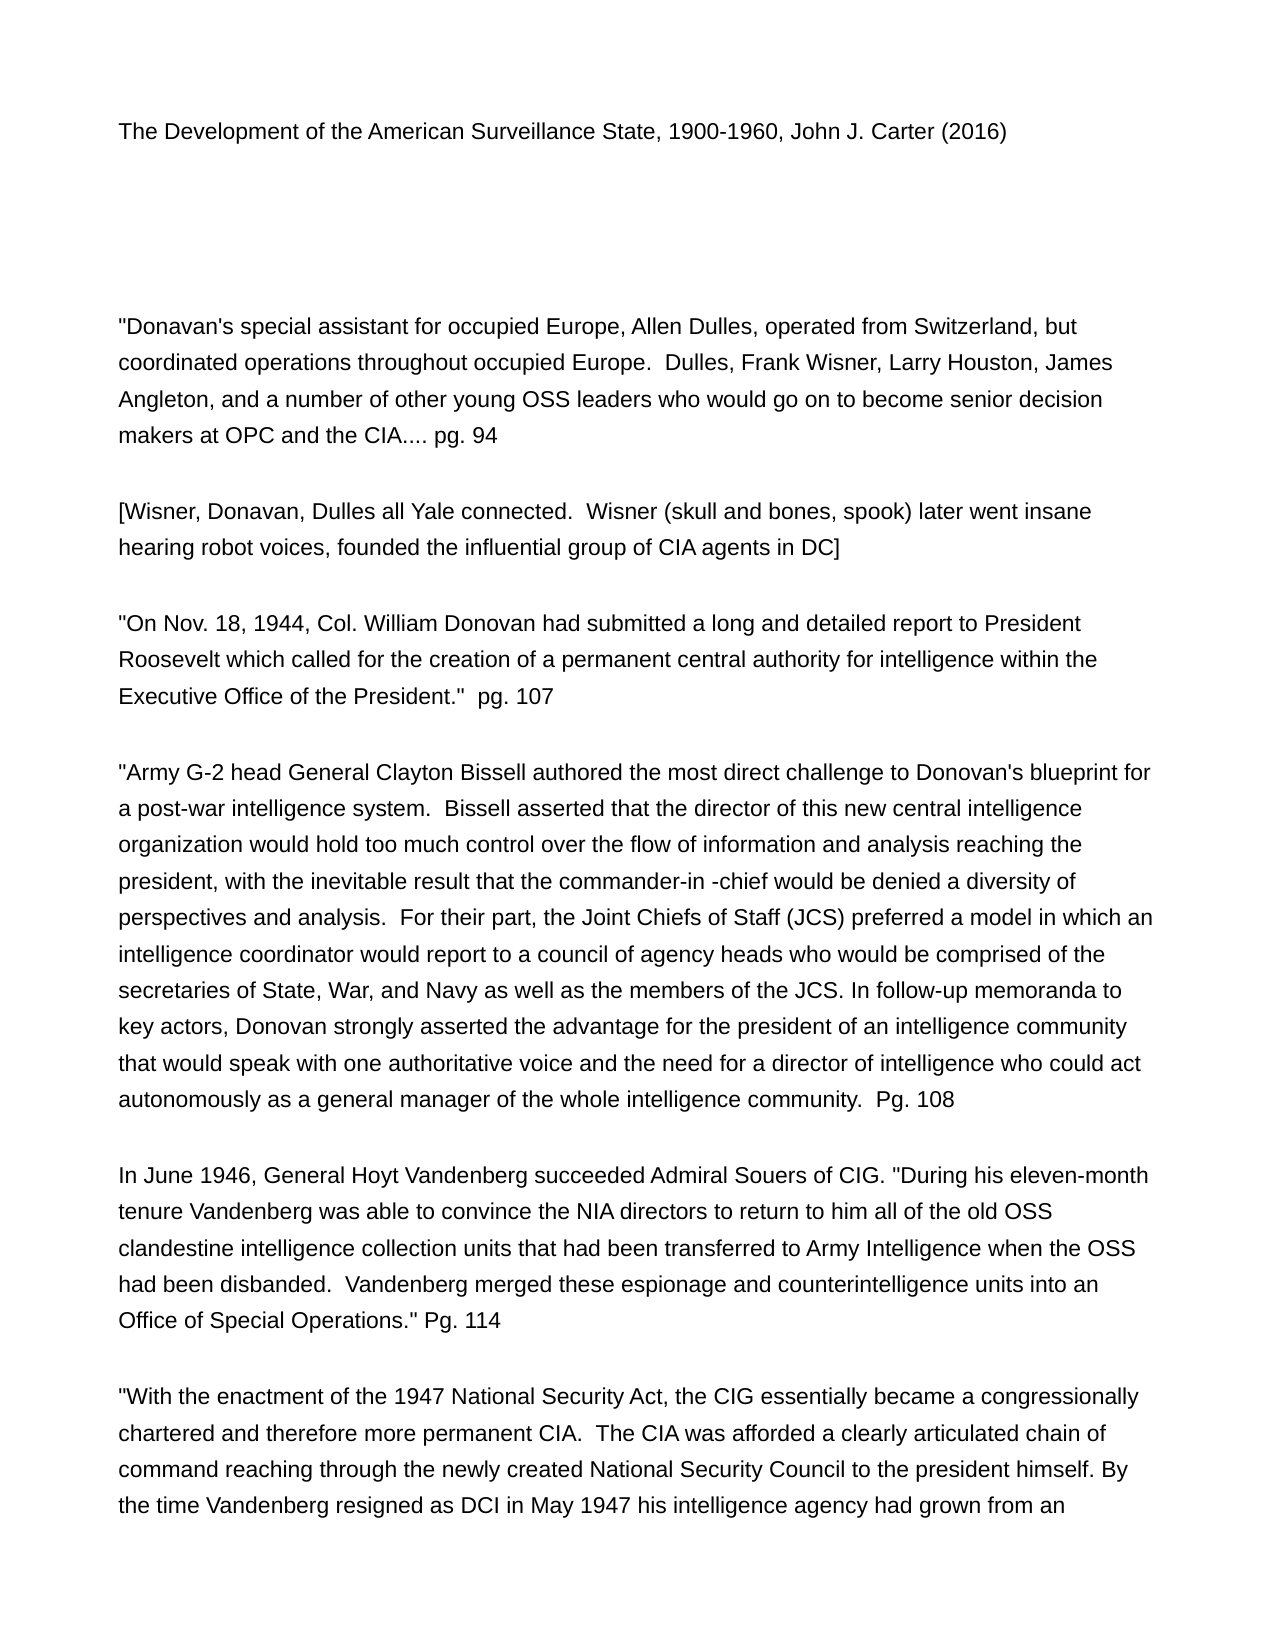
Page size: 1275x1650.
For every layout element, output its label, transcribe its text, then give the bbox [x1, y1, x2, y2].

text "Donavan's special assistant for occupied Europe, Allen Dulles, operated from Switzerland, but coordinated operations throughout occupied Europe. Dulles, Frank Wisner, Larry Houston, James Angleton, and a number of other young OSS leaders who would go on to become senior decision makers at OPC and the CIA.... pg. 94 [118, 313, 1157, 448]
text In June 1946, General Hoyt Vandenberg succeeded Admiral Souers of CIG. "During his eleven-month tenure Vandenberg was able to convince the NIA directors to return to him all of the old OSS clandestine intelligence collection units that had been transferred to Army Intelligence when the OSS had been disbanded. Vandenberg merged these espionage and counterintelligence units into an Office of Special Operations." Pg. 114 [118, 1162, 1157, 1334]
text "On Nov. 18, 1944, Col. William Donovan had submitted a long and detailed report to President Roosevelt which called for the creation of a permanent central authority for intelligence within the Executive Office of the President." pg. 107 [118, 610, 1157, 709]
text [Wisner, Donavan, Dulles all Yale connected. Wisner (skull and bones, spook) later went insane hearing robot voices, founded the influential group of CIA agents in DC] [118, 498, 1157, 561]
text The Development of the American Surveillance State, 1900-1960, John J. Carter (2016) [118, 118, 1157, 144]
text "Army G-2 head General Clayton Bissell authored the most direct challenge to Donovan's blueprint for a post-war intelligence system. Bissell asserted that the director of this new central intelligence organization would hold too much control over the flow of information and analysis reaching the president, with the inevitable result that the commander-in -chief would be denied a diversity of perspectives and analysis. For their part, the Joint Chiefs of Staff (JCS) preferred a model in which an intelligence coordinator would report to a council of agency heads who would be comprised of the secretaries of State, War, and Navy as well as the members of the JCS. In follow-up memoranda to key actors, Donovan strongly asserted the advantage for the president of an intelligence community that would speak with one authoritative voice and the need for a director of intelligence who could act autonomously as a general manager of the whole intelligence community. Pg. 108 [118, 759, 1157, 1112]
text "With the enactment of the 1947 National Security Act, the CIG essentially became a congressionally chartered and therefore more permanent CIA. The CIA was afforded a clearly articulated chain of command reaching through the newly created National Security Council to the president himself. By the time Vandenberg resigned as DCI in May 1947 his intelligence agency had grown from an [118, 1383, 1157, 1519]
